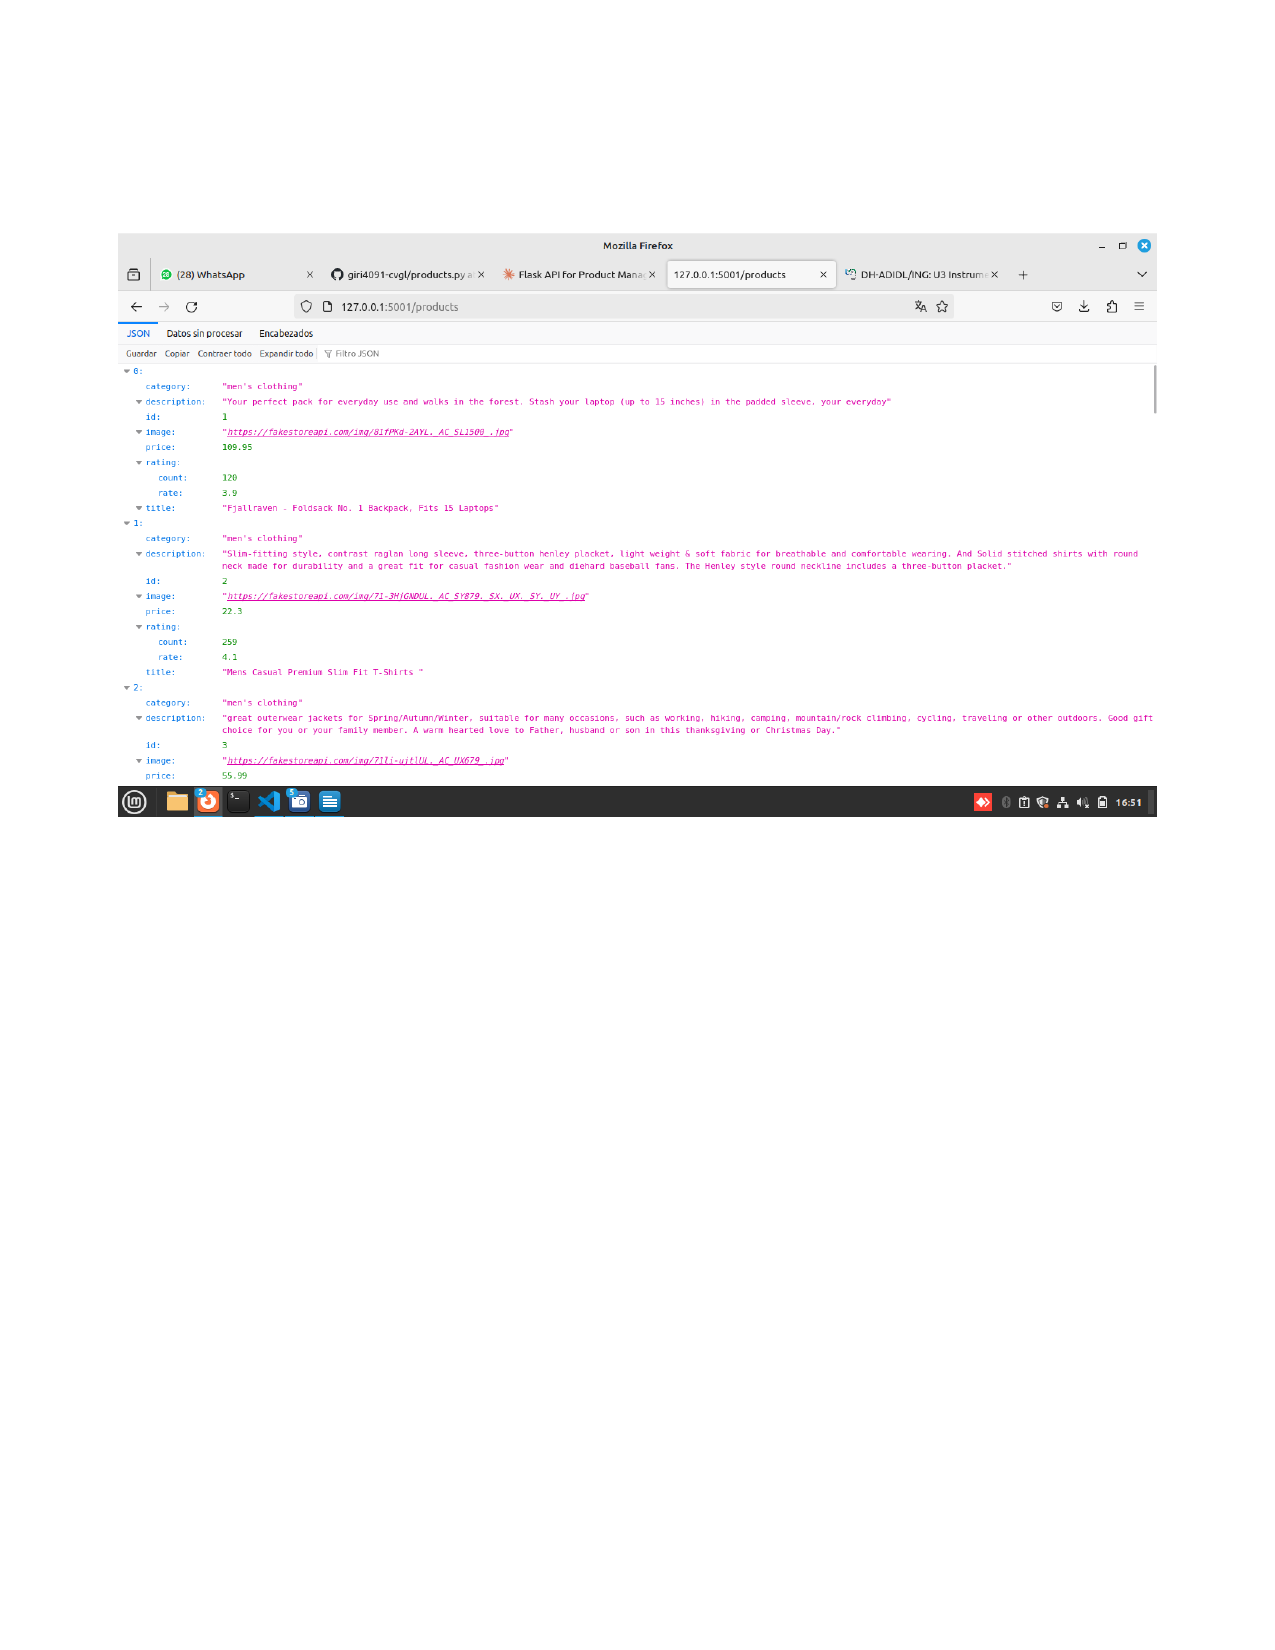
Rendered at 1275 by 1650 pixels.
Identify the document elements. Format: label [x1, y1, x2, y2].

picture [118, 233, 1157, 817]
